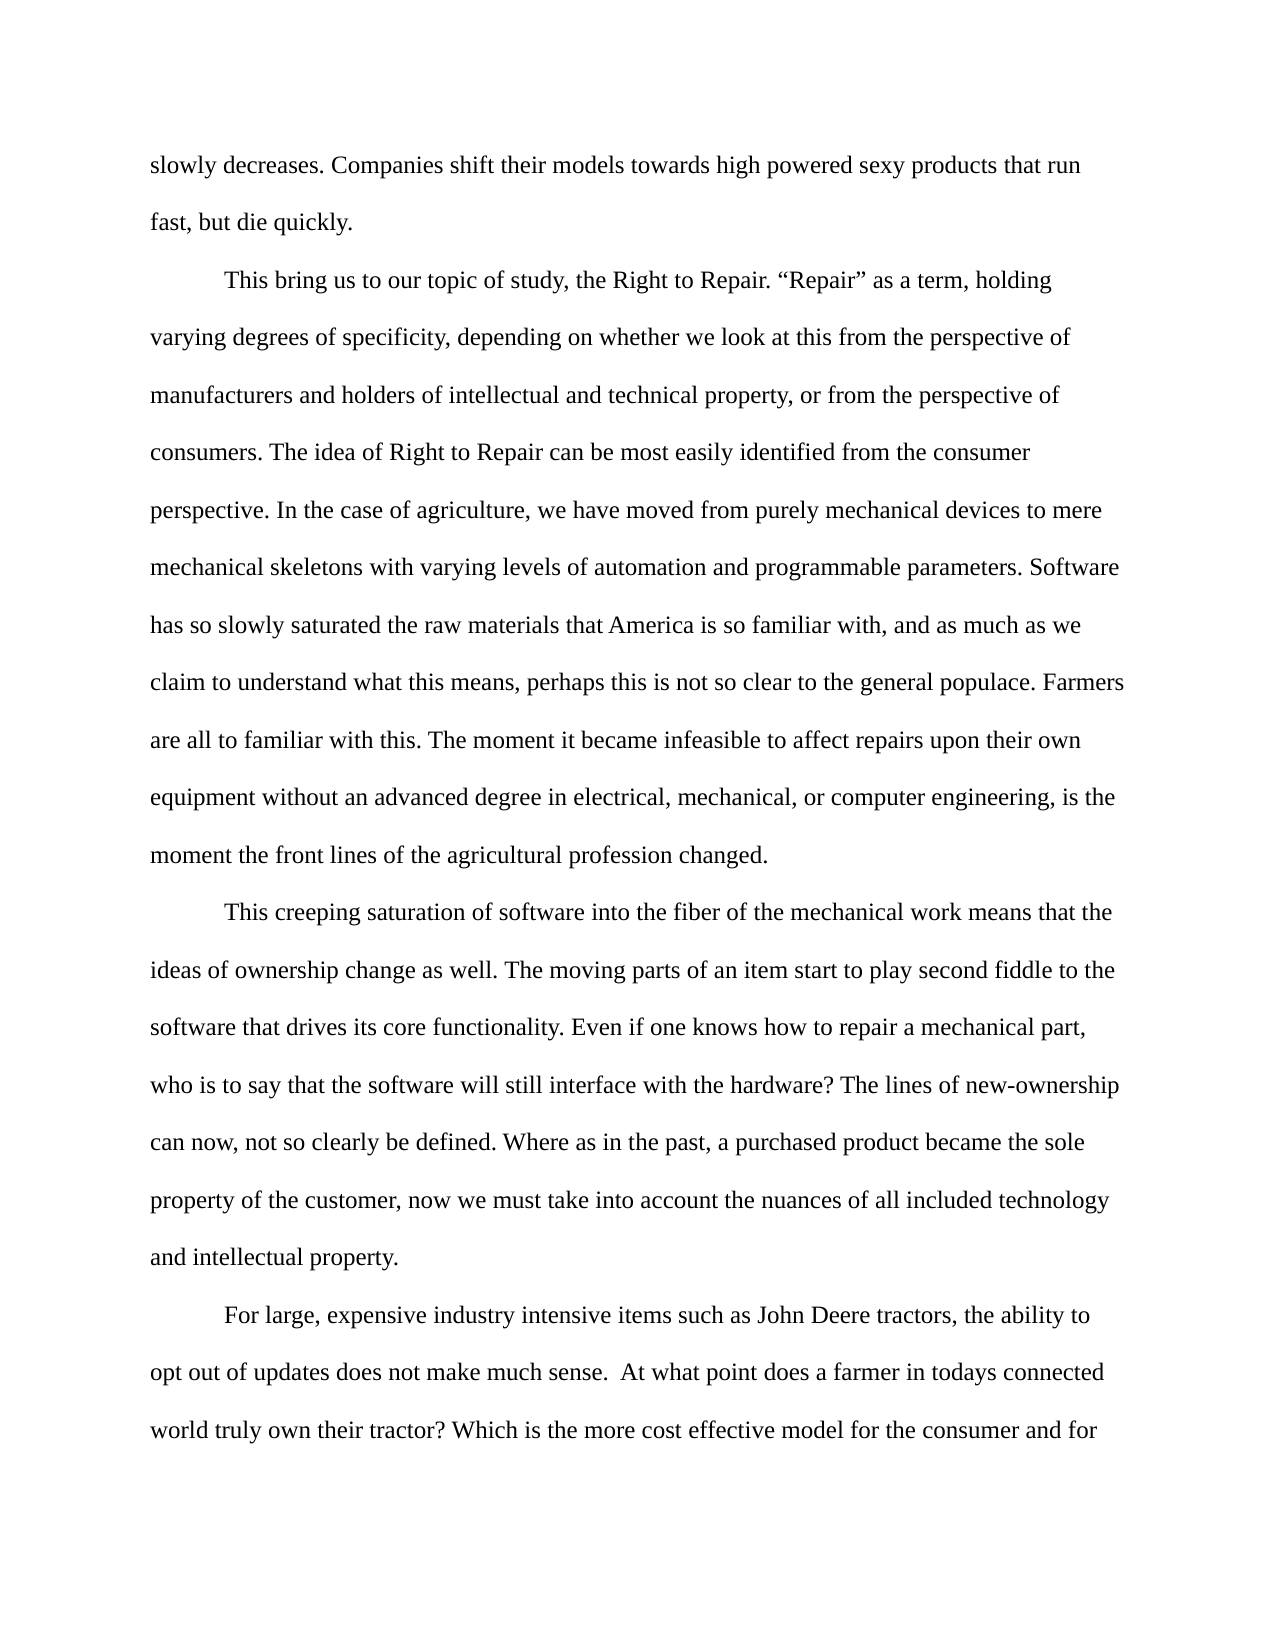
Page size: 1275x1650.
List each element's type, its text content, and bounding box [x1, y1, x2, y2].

text This bring us to our topic of study, the Right to Repair. “Repair” as a term, holding varying degrees of specificity, depending on whether we look at this from the perspective of manufacturers and holders of intellectual and technical property, or from the perspective of consumers. The idea of Right to Repair can be most easily identified from the consumer perspective. In the case of agriculture, we have moved from purely mechanical devices to mere mechanical skeletons with varying levels of automation and programmable parameters. Software has so slowly saturated the raw materials that America is so familiar with, and as much as we claim to understand what this means, perhaps this is not so clear to the general populace. Farmers are all to familiar with this. The moment it became infeasible to affect repairs upon their own equipment without an advanced degree in electrical, mechanical, or computer engineering, is the moment the front lines of the agricultural profession changed. [150, 265, 1125, 869]
text slowly decreases. Companies shift their models towards high powered sexy products that run fast, but die quickly. [150, 150, 1125, 236]
text This creeping saturation of software into the fiber of the mechanical work means that the ideas of ownership change as well. The moving parts of an item start to play second fiddle to the software that drives its core functionality. Even if one knows how to repair a mechanical part, who is to say that the software will still interface with the hardware? The lines of new-ownership can now, not so clearly be defined. Where as in the past, a purchased product became the sole property of the customer, now we must take into account the nuances of all included technology and intellectual property. For large, expensive industry intensive items such as John Deere tractors, the ability to opt out of updates does not make much sense. At what point does a farmer in todays connected world truly own their tractor? Which is the more cost effective model for the consumer and for [150, 897, 1125, 1444]
